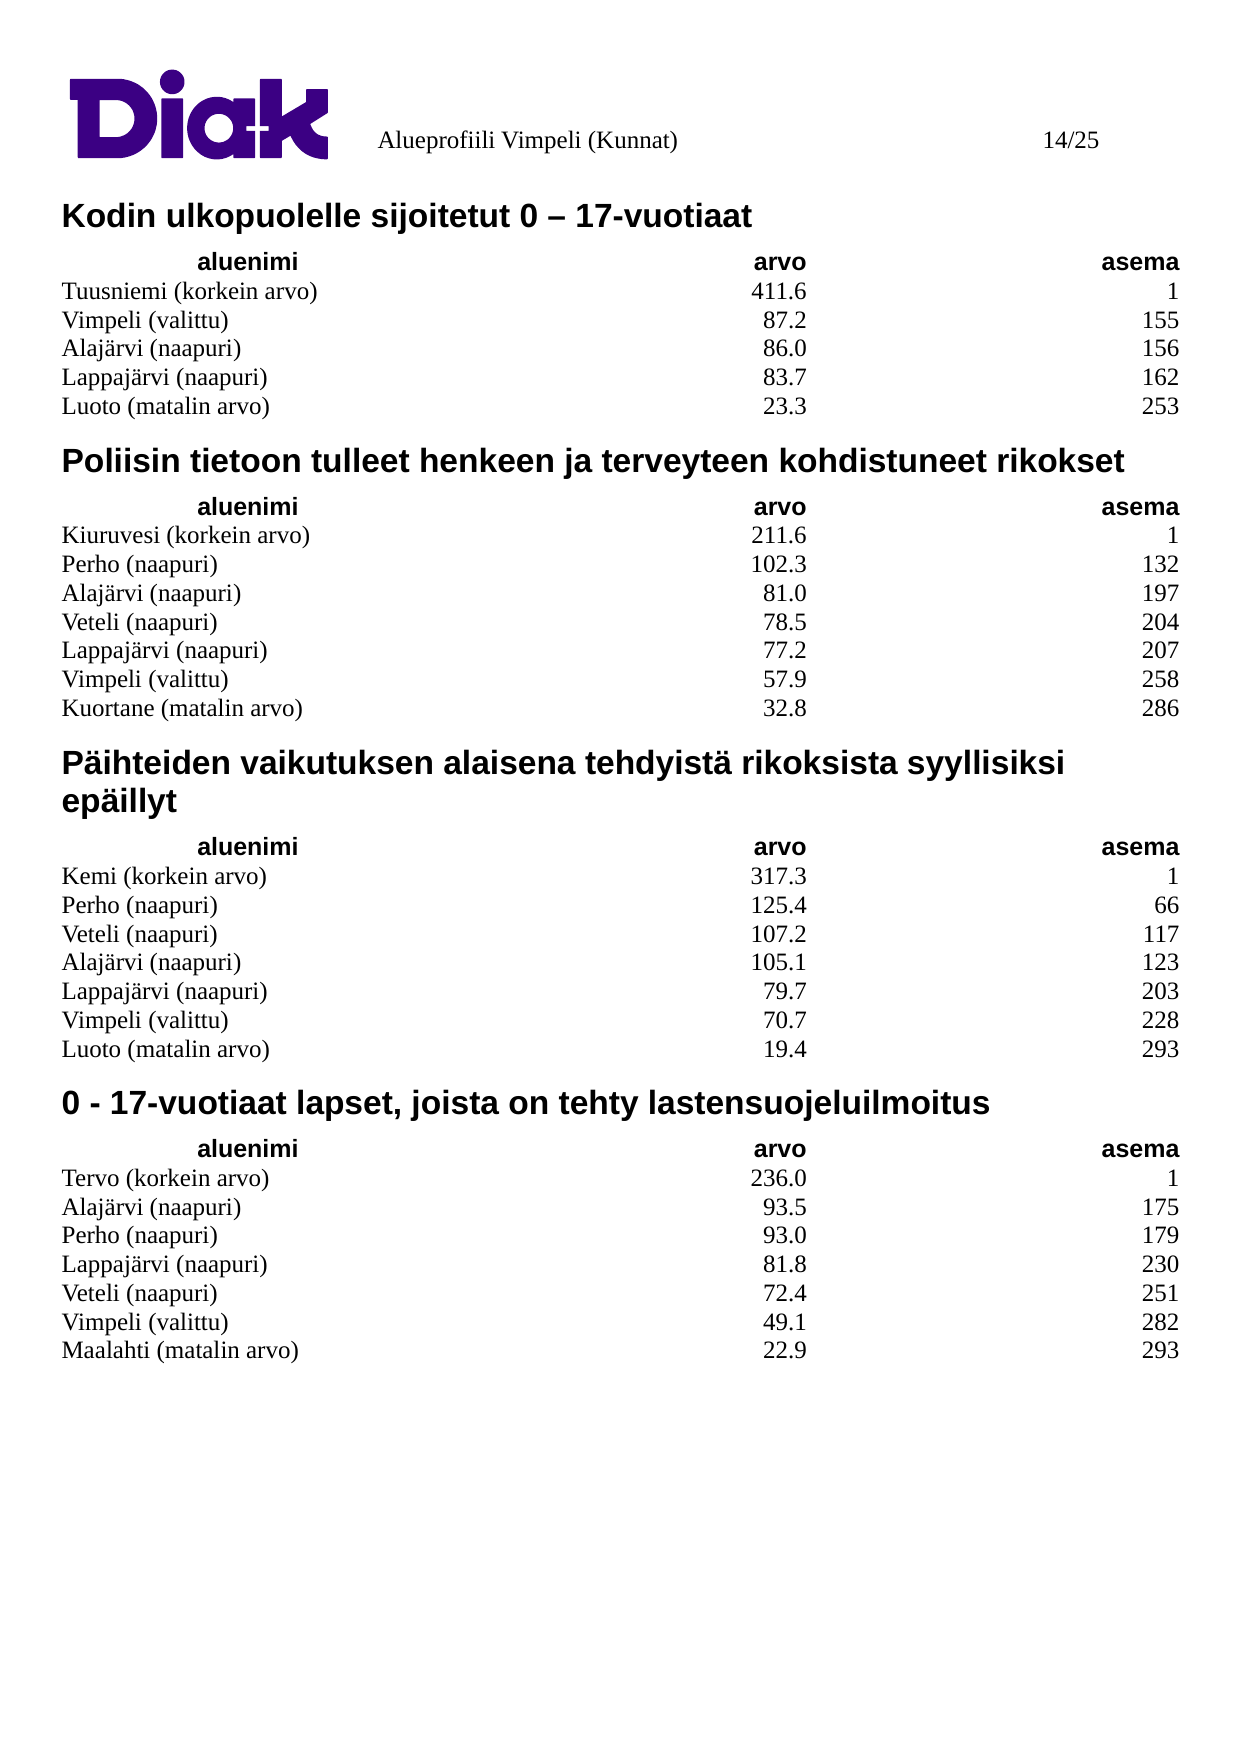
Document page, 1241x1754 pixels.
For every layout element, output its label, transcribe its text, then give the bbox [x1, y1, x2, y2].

table_cell 236.0 [434, 1163, 806, 1192]
table_cell 1 [806, 861, 1179, 890]
table_cell Vimpeli (valittu) [61, 1005, 434, 1034]
table_cell Tervo (korkein arvo) [61, 1163, 434, 1192]
table_cell 81.8 [434, 1249, 806, 1278]
table_cell Lappajärvi (naapuri) [61, 636, 434, 664]
table_cell Perho (naapuri) [61, 1221, 434, 1249]
table_cell 230 [806, 1249, 1179, 1278]
table_cell Vimpeli (valittu) [61, 664, 434, 693]
table_cell 32.8 [434, 693, 806, 722]
table_cell 93.0 [434, 1221, 806, 1249]
table_cell 78.5 [434, 607, 806, 636]
table_cell 77.2 [434, 636, 806, 664]
table_cell 87.2 [434, 305, 806, 333]
table_cell 132 [806, 549, 1179, 578]
table_cell 1 [806, 1163, 1179, 1192]
subtitle Kodin ulkopuolelle sijoitetut 0 – 17-vuotiaat [61, 196, 1179, 235]
table_cell 258 [806, 664, 1179, 693]
table_header asema [806, 492, 1179, 521]
table_cell 1 [806, 276, 1179, 305]
table_cell 317.3 [434, 861, 806, 890]
table_header aluenimi [61, 1134, 434, 1163]
table_cell Veteli (naapuri) [61, 919, 434, 947]
table_cell 102.3 [434, 549, 806, 578]
table_cell Vimpeli (valittu) [61, 305, 434, 333]
table_cell 204 [806, 607, 1179, 636]
table_cell Kemi (korkein arvo) [61, 861, 434, 890]
table_cell 207 [806, 636, 1179, 664]
table_header aluenimi [61, 247, 434, 276]
table_cell 125.4 [434, 890, 806, 919]
table_header aluenimi [61, 492, 434, 521]
table_cell Alajärvi (naapuri) [61, 948, 434, 976]
table_cell Maalahti (matalin arvo) [61, 1336, 434, 1364]
table_cell 203 [806, 976, 1179, 1005]
table_cell 1 [806, 521, 1179, 549]
table_cell 411.6 [434, 276, 806, 305]
table_cell 107.2 [434, 919, 806, 947]
table_cell Kiuruvesi (korkein arvo) [61, 521, 434, 549]
table_cell Luoto (matalin arvo) [61, 391, 434, 420]
table_header arvo [434, 247, 806, 276]
subtitle 0 - 17-vuotiaat lapset, joista on tehty lastensuojeluilmoitus [61, 1083, 1179, 1122]
table_cell 86.0 [434, 334, 806, 362]
subtitle Päihteiden vaikutuksen alaisena tehdyistä rikoksista syyllisiksi epäillyt [61, 743, 1179, 820]
table_cell 79.7 [434, 976, 806, 1005]
table_cell 72.4 [434, 1278, 806, 1307]
table_cell Vimpeli (valittu) [61, 1307, 434, 1336]
table_cell Lappajärvi (naapuri) [61, 1249, 434, 1278]
table_cell 105.1 [434, 948, 806, 976]
table_cell Veteli (naapuri) [61, 1278, 434, 1307]
table_cell 175 [806, 1192, 1179, 1221]
table_cell Luoto (matalin arvo) [61, 1034, 434, 1062]
table_cell 83.7 [434, 362, 806, 391]
table_cell 155 [806, 305, 1179, 333]
table_cell Alajärvi (naapuri) [61, 1192, 434, 1221]
table_cell 19.4 [434, 1034, 806, 1062]
table_cell 251 [806, 1278, 1179, 1307]
table_cell 81.0 [434, 578, 806, 607]
table_header arvo [434, 1134, 806, 1163]
table_cell Veteli (naapuri) [61, 607, 434, 636]
table_cell Lappajärvi (naapuri) [61, 362, 434, 391]
table_header asema [806, 1134, 1179, 1163]
table_cell 228 [806, 1005, 1179, 1034]
table_cell 23.3 [434, 391, 806, 420]
table_cell 156 [806, 334, 1179, 362]
table_cell 22.9 [434, 1336, 806, 1364]
table_cell Lappajärvi (naapuri) [61, 976, 434, 1005]
table_cell 253 [806, 391, 1179, 420]
table_cell 286 [806, 693, 1179, 722]
table_cell Alajärvi (naapuri) [61, 578, 434, 607]
table_header asema [806, 247, 1179, 276]
table_cell 57.9 [434, 664, 806, 693]
table_header asema [806, 833, 1179, 861]
table_cell Kuortane (matalin arvo) [61, 693, 434, 722]
table_header aluenimi [61, 833, 434, 861]
table_cell 117 [806, 919, 1179, 947]
table_cell 293 [806, 1336, 1179, 1364]
table_header arvo [434, 833, 806, 861]
table_cell 93.5 [434, 1192, 806, 1221]
table_cell Perho (naapuri) [61, 549, 434, 578]
subtitle Poliisin tietoon tulleet henkeen ja terveyteen kohdistuneet rikokset [61, 441, 1179, 479]
table_cell 123 [806, 948, 1179, 976]
table_cell Alajärvi (naapuri) [61, 334, 434, 362]
table_cell 70.7 [434, 1005, 806, 1034]
table_cell 66 [806, 890, 1179, 919]
table_cell Tuusniemi (korkein arvo) [61, 276, 434, 305]
table_cell 211.6 [434, 521, 806, 549]
table_cell 282 [806, 1307, 1179, 1336]
table_cell 49.1 [434, 1307, 806, 1336]
table_cell 197 [806, 578, 1179, 607]
table_cell Perho (naapuri) [61, 890, 434, 919]
table_cell 293 [806, 1034, 1179, 1062]
table_cell 179 [806, 1221, 1179, 1249]
table_cell 162 [806, 362, 1179, 391]
table_header arvo [434, 492, 806, 521]
